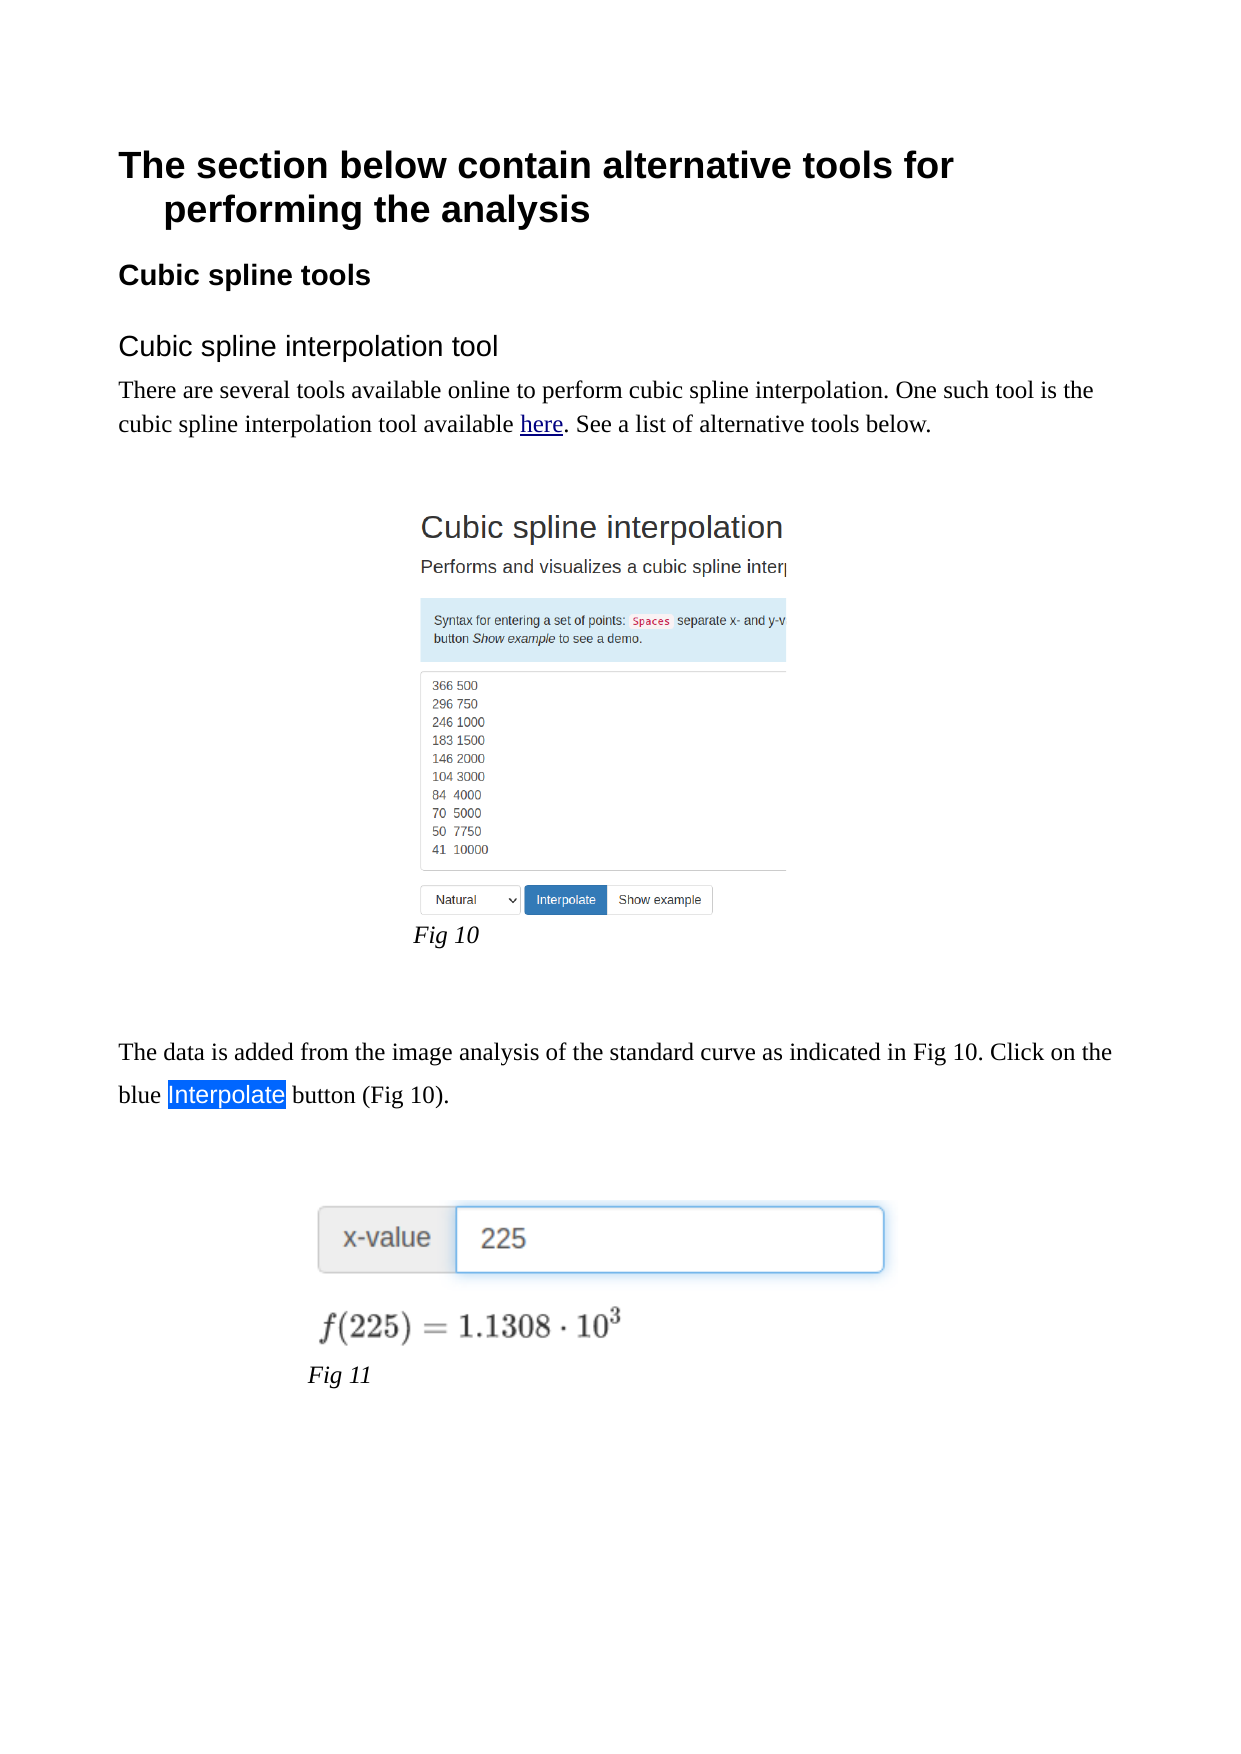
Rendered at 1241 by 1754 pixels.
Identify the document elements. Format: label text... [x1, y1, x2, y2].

subtitle Cubic spline interpolation tool [118, 329, 1122, 362]
subtitle Cubic spline tools [118, 257, 1122, 291]
text Fig 10 [413, 508, 786, 948]
text Fig 11 [308, 1360, 898, 1389]
subtitle The section below contain alternative tools for performing the analysis [118, 143, 1122, 230]
text The data is added from the image analysis of the standard curve as indicated in Fig 10. Click on the blue Interpolate button (Fig 10). [118, 1037, 1122, 1109]
subtitle There are several tools available online to perform cubic spline interpolation. One such tool is the cubic spline interpolation tool available here. See a list of alternative tools below. [118, 375, 1122, 438]
picture [307, 1200, 899, 1360]
